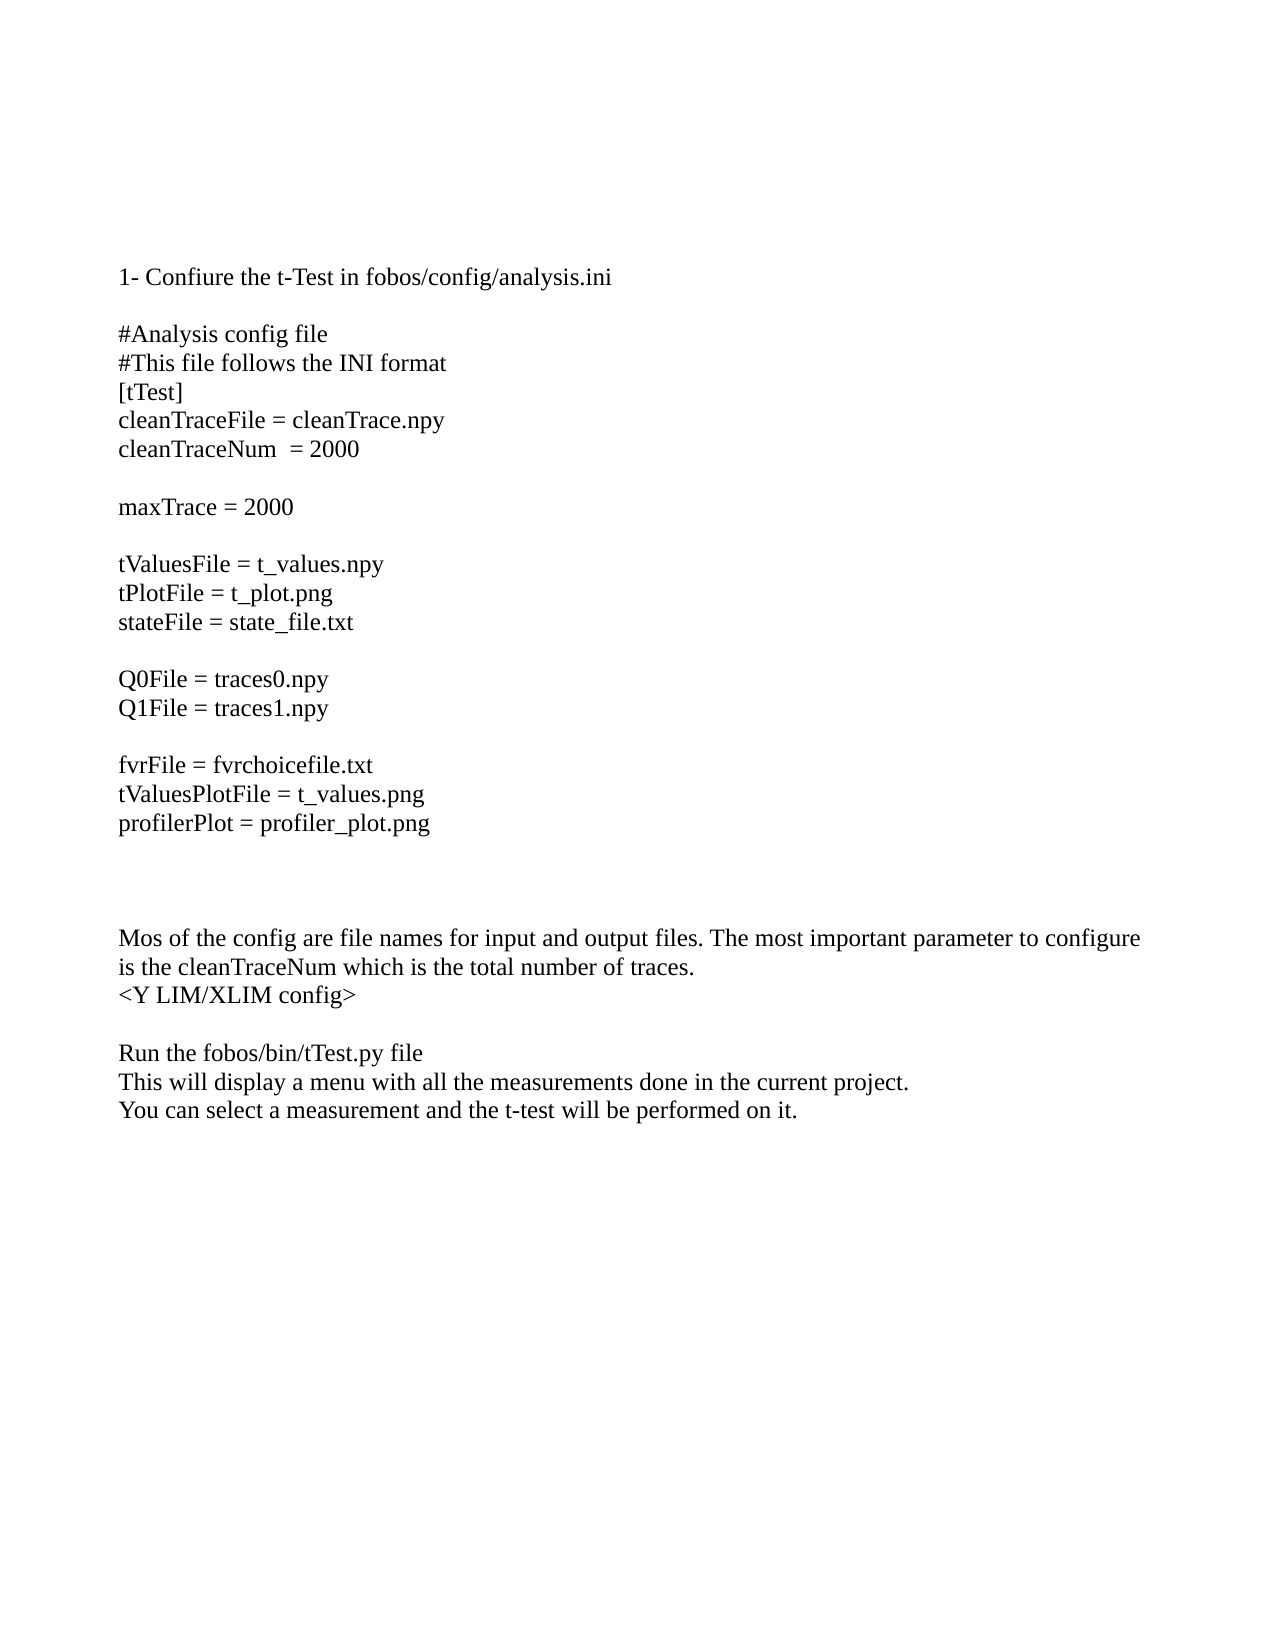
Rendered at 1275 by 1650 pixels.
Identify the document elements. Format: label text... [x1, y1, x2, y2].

text cleanTraceNum = 2000 [118, 434, 1157, 463]
text maxTrace = 2000 [118, 492, 1157, 521]
text fvrFile = fvrchoicefile.txt [118, 751, 1157, 779]
text Run the fobos/bin/tTest.py file [118, 1038, 1157, 1067]
text profilerPlot = profiler_plot.png [118, 808, 1157, 837]
text tValuesFile = t_values.npy [118, 549, 1157, 578]
text [tTest] [118, 377, 1157, 406]
text #This file follows the INI format [118, 348, 1157, 377]
text Q0File = traces0.npy [118, 664, 1157, 693]
text stateFile = state_file.txt [118, 607, 1157, 636]
text This will display a menu with all the measurements done in the current project. [118, 1067, 1157, 1096]
text Mos of the config are file names for input and output files. The most important parameter to configure is the cleanTraceNum which is the total number of traces. [118, 923, 1157, 981]
text 1- Confiure the t-Test in fobos/config/analysis.ini [118, 262, 1157, 291]
text tValuesPlotFile = t_values.png [118, 779, 1157, 808]
text tPlotFile = t_plot.png [118, 578, 1157, 607]
text Q1File = traces1.npy [118, 693, 1157, 722]
text You can select a measurement and the t-test will be performed on it. [118, 1096, 1157, 1124]
text <Y LIM/XLIM config> [118, 981, 1157, 1009]
text cleanTraceFile = cleanTrace.npy [118, 406, 1157, 434]
text #Analysis config file [118, 319, 1157, 348]
